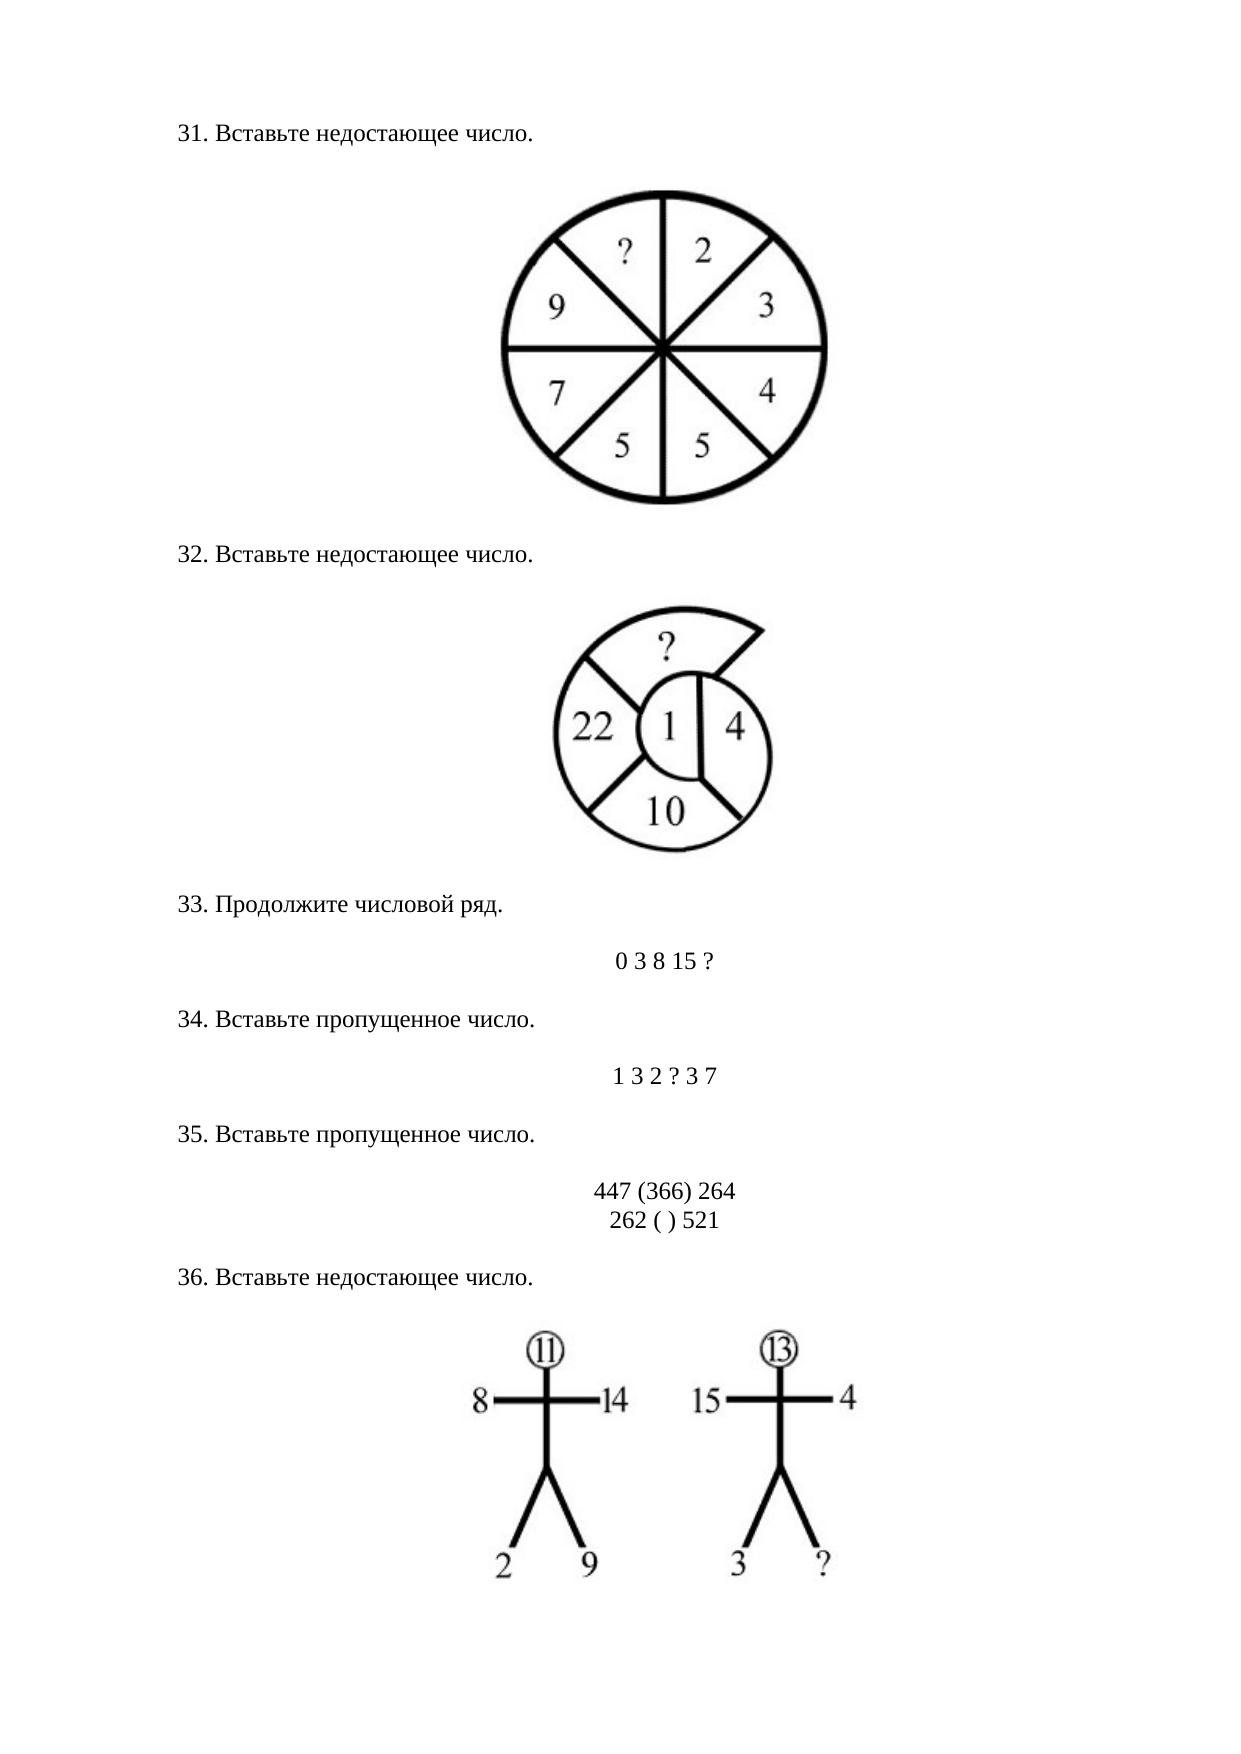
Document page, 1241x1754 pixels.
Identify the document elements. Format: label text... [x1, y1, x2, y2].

text 31. Вставьте недостающее число. [177, 118, 1152, 147]
text 34. Вставьте пропущенное число. [177, 1004, 1152, 1032]
text 32. Вставьте недостающее число. [177, 539, 1152, 568]
text 35. Вставьте пропущенное число. [177, 1119, 1152, 1147]
text 1 3 2 ? 3 7 [177, 1061, 1152, 1090]
text 36. Вставьте недостающее число. [177, 1262, 1152, 1291]
picture [548, 596, 781, 860]
text 447 (366) 264 262 ( ) 521 [177, 1176, 1152, 1234]
text 0 3 8 15 ? [177, 946, 1152, 975]
picture [487, 175, 842, 511]
text 33. Продолжите числовой ряд. [177, 889, 1152, 917]
picture [450, 1320, 879, 1596]
